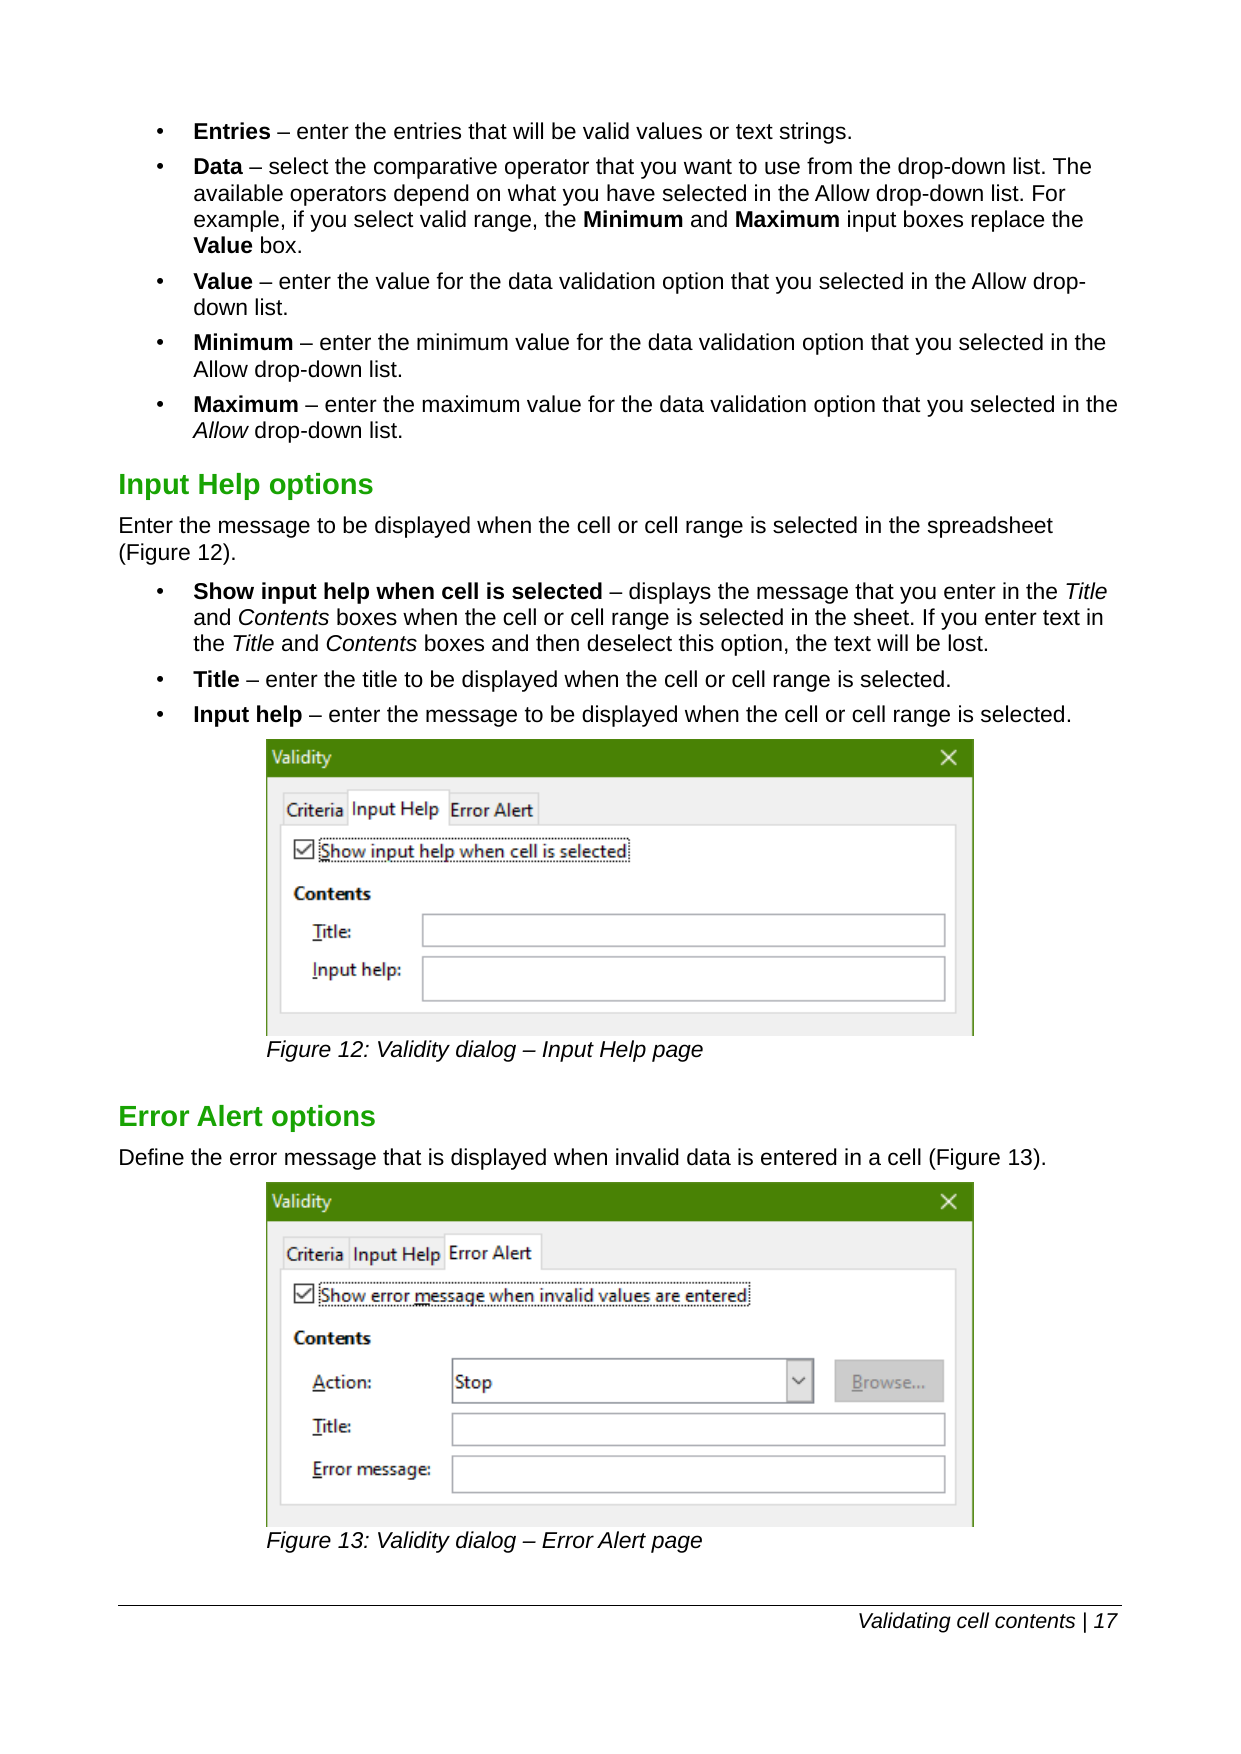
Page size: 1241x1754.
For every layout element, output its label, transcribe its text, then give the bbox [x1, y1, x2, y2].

subtitle Input Help options [118, 467, 1122, 501]
list Show input help when cell is selected – displays the message that you enter in the Title and Contents boxes when the cell or cell range is selected in the sheet. If you enter text in the Title and Contents boxes and then deselect this option, the text will be lost. [156, 578, 1122, 657]
text Figure 13: Validity dialog – Error Alert page [266, 1527, 974, 1553]
list Value – enter the value for the data validation option that you selected in the Allow drop-down list. [156, 268, 1122, 320]
list Title – enter the title to be displayed when the cell or cell range is selected. [156, 666, 1122, 692]
subtitle Error Alert options [118, 1099, 1122, 1132]
picture [266, 1182, 974, 1527]
text Enter the message to be displayed when the cell or cell range is selected in the spreadsheet (Figure 12). [118, 512, 1122, 565]
text Define the error message that is displayed when invalid data is entered in a cell (Figure 13). [118, 1144, 1122, 1170]
list Data – select the comparative operator that you want to use from the drop-down list. The available operators depend on what you have selected in the Allow drop-down list. For example, if you select valid range, the Minimum and Maximum input boxes replace the Value box. [156, 153, 1122, 259]
list Minimum – enter the minimum value for the data validation option that you selected in the Allow drop-down list. [156, 329, 1122, 382]
text Figure 12: Validity dialog – Input Help page [266, 1036, 974, 1062]
list Maximum – enter the maximum value for the data validation option that you selected in the Allow drop-down list. [156, 391, 1122, 443]
list Input help – enter the message to be displayed when the cell or cell range is selected. [156, 701, 1122, 727]
picture [266, 739, 974, 1036]
list Entries – enter the entries that will be valid values or text strings. [156, 118, 1122, 144]
